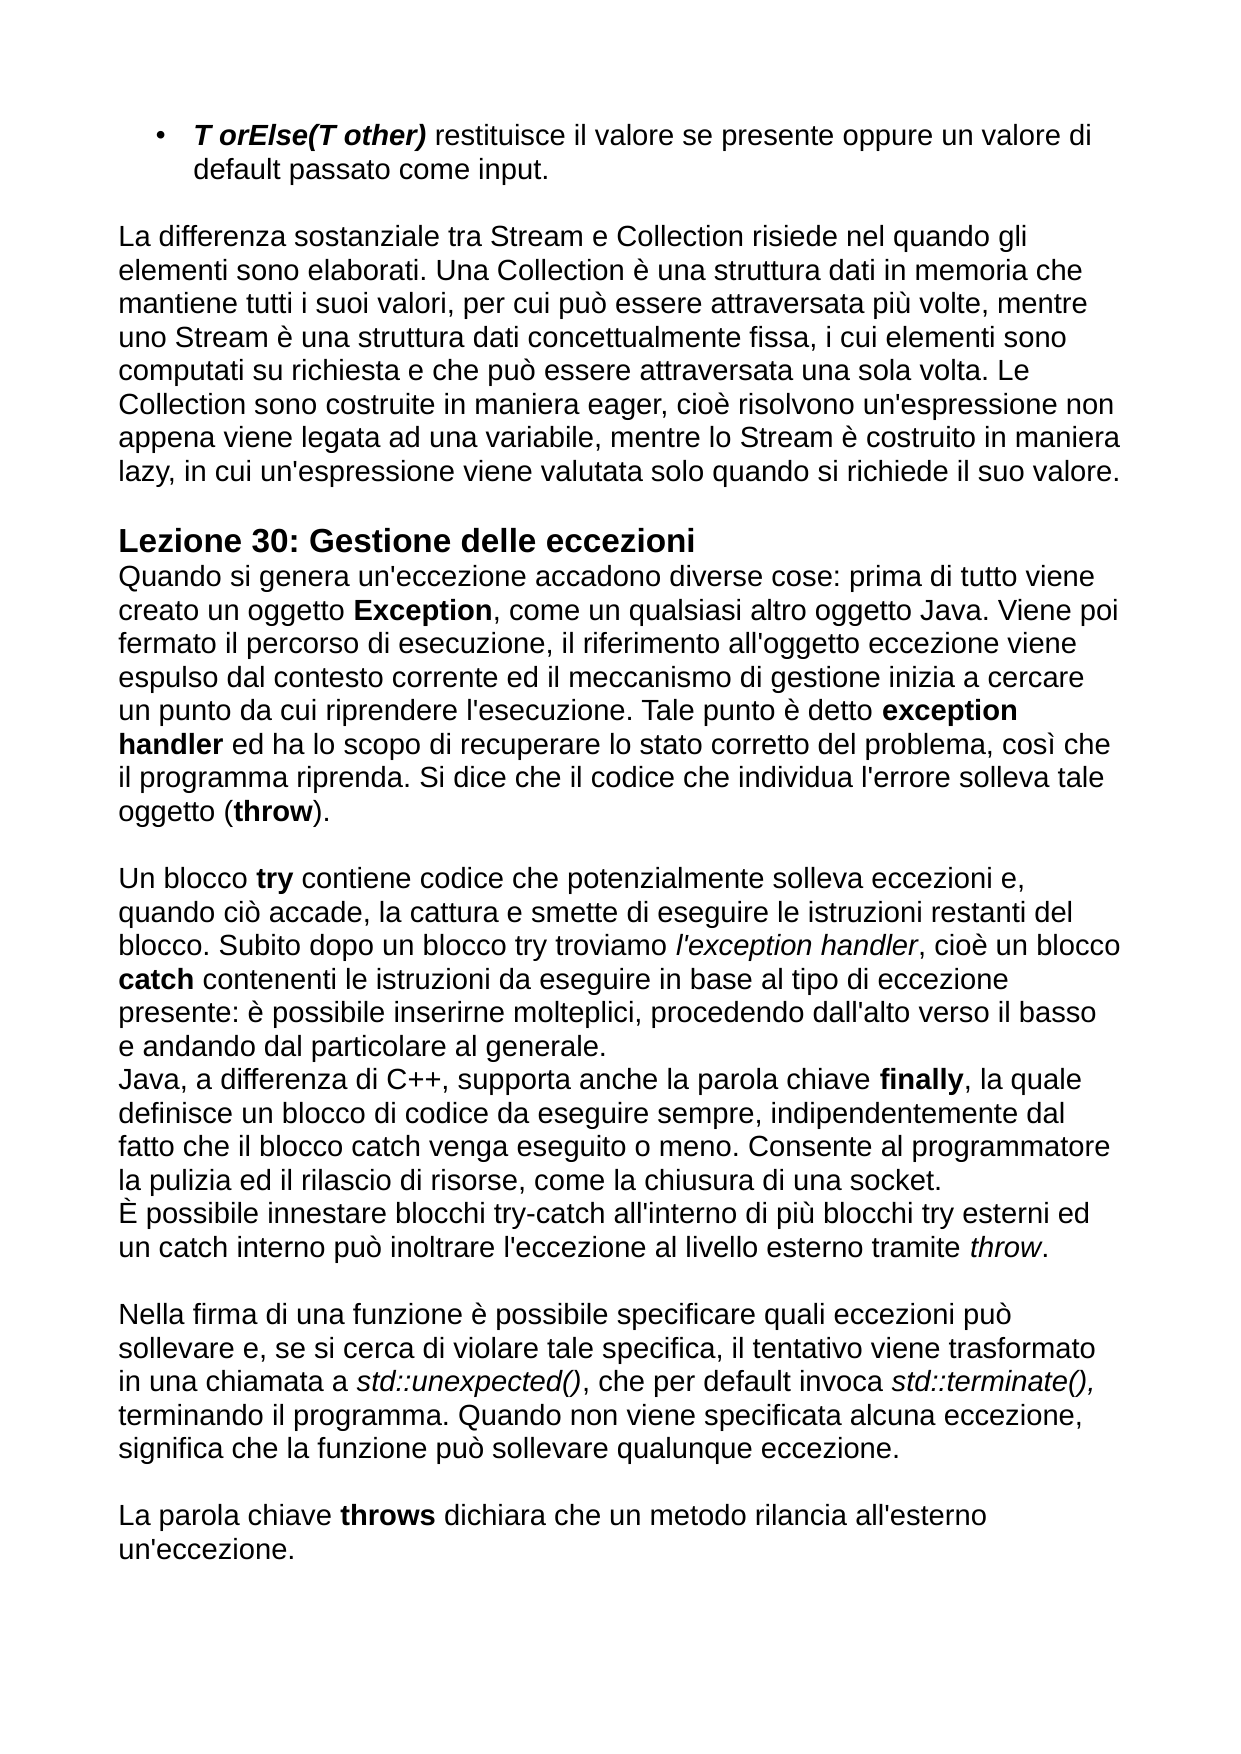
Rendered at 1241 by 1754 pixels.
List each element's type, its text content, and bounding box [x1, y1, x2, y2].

text La differenza sostanziale tra Stream e Collection risiede nel quando gli elementi sono elaborati. Una Collection è una struttura dati in memoria che mantiene tutti i suoi valori, per cui può essere attraversata più volte, mentre uno Stream è una struttura dati concettualmente fissa, i cui elementi sono computati su richiesta e che può essere attraversata una sola volta. Le Collection sono costruite in maniera eager, cioè risolvono un'espressione non appena viene legata ad una variabile, mentre lo Stream è costruito in maniera lazy, in cui un'espressione viene valutata solo quando si richiede il suo valore. [118, 219, 1122, 487]
list T orElse(T other) restituisce il valore se presente oppure un valore di default passato come input. [156, 118, 1122, 185]
text La parola chiave throws dichiara che un metodo rilancia all'esterno un'eccezione. [118, 1498, 1122, 1566]
text Java, a differenza di C++, supporta anche la parola chiave finally, la quale definisce un blocco di codice da eseguire sempre, indipendentemente dal fatto che il blocco catch venga eseguito o meno. Consente al programmatore la pulizia ed il rilascio di risorse, come la chiusura di una socket. [118, 1062, 1122, 1197]
text Lezione 30: Gestione delle eccezioni [118, 521, 1122, 559]
text Quando si genera un'eccezione accadono diverse cose: prima di tutto viene creato un oggetto Exception, come un qualsiasi altro oggetto Java. Viene poi fermato il percorso di esecuzione, il riferimento all'oggetto eccezione viene espulso dal contesto corrente ed il meccanismo di gestione inizia a cercare un punto da cui riprendere l'esecuzione. Tale punto è detto exception handler ed ha lo scopo di recuperare lo stato corretto del problema, così che il programma riprenda. Si dice che il codice che individua l'errore solleva tale oggetto (throw). [118, 559, 1122, 828]
text Un blocco try contiene codice che potenzialmente solleva eccezioni e, quando ciò accade, la cattura e smette di eseguire le istruzioni restanti del blocco. Subito dopo un blocco try troviamo l'exception handler, cioè un blocco catch contenenti le istruzioni da eseguire in base al tipo di eccezione presente: è possibile inserirne molteplici, procedendo dall'alto verso il basso e andando dal particolare al generale. [118, 861, 1122, 1062]
text È possibile innestare blocchi try-catch all'interno di più blocchi try esterni ed un catch interno può inoltrare l'eccezione al livello esterno tramite throw. [118, 1197, 1122, 1264]
text Nella firma di una funzione è possibile specificare quali eccezioni può sollevare e, se si cerca di violare tale specifica, il tentativo viene trasformato in una chiamata a std::unexpected(), che per default invoca std::terminate(), terminando il programma. Quando non viene specificata alcuna eccezione, significa che la funzione può sollevare qualunque eccezione. [118, 1297, 1122, 1465]
